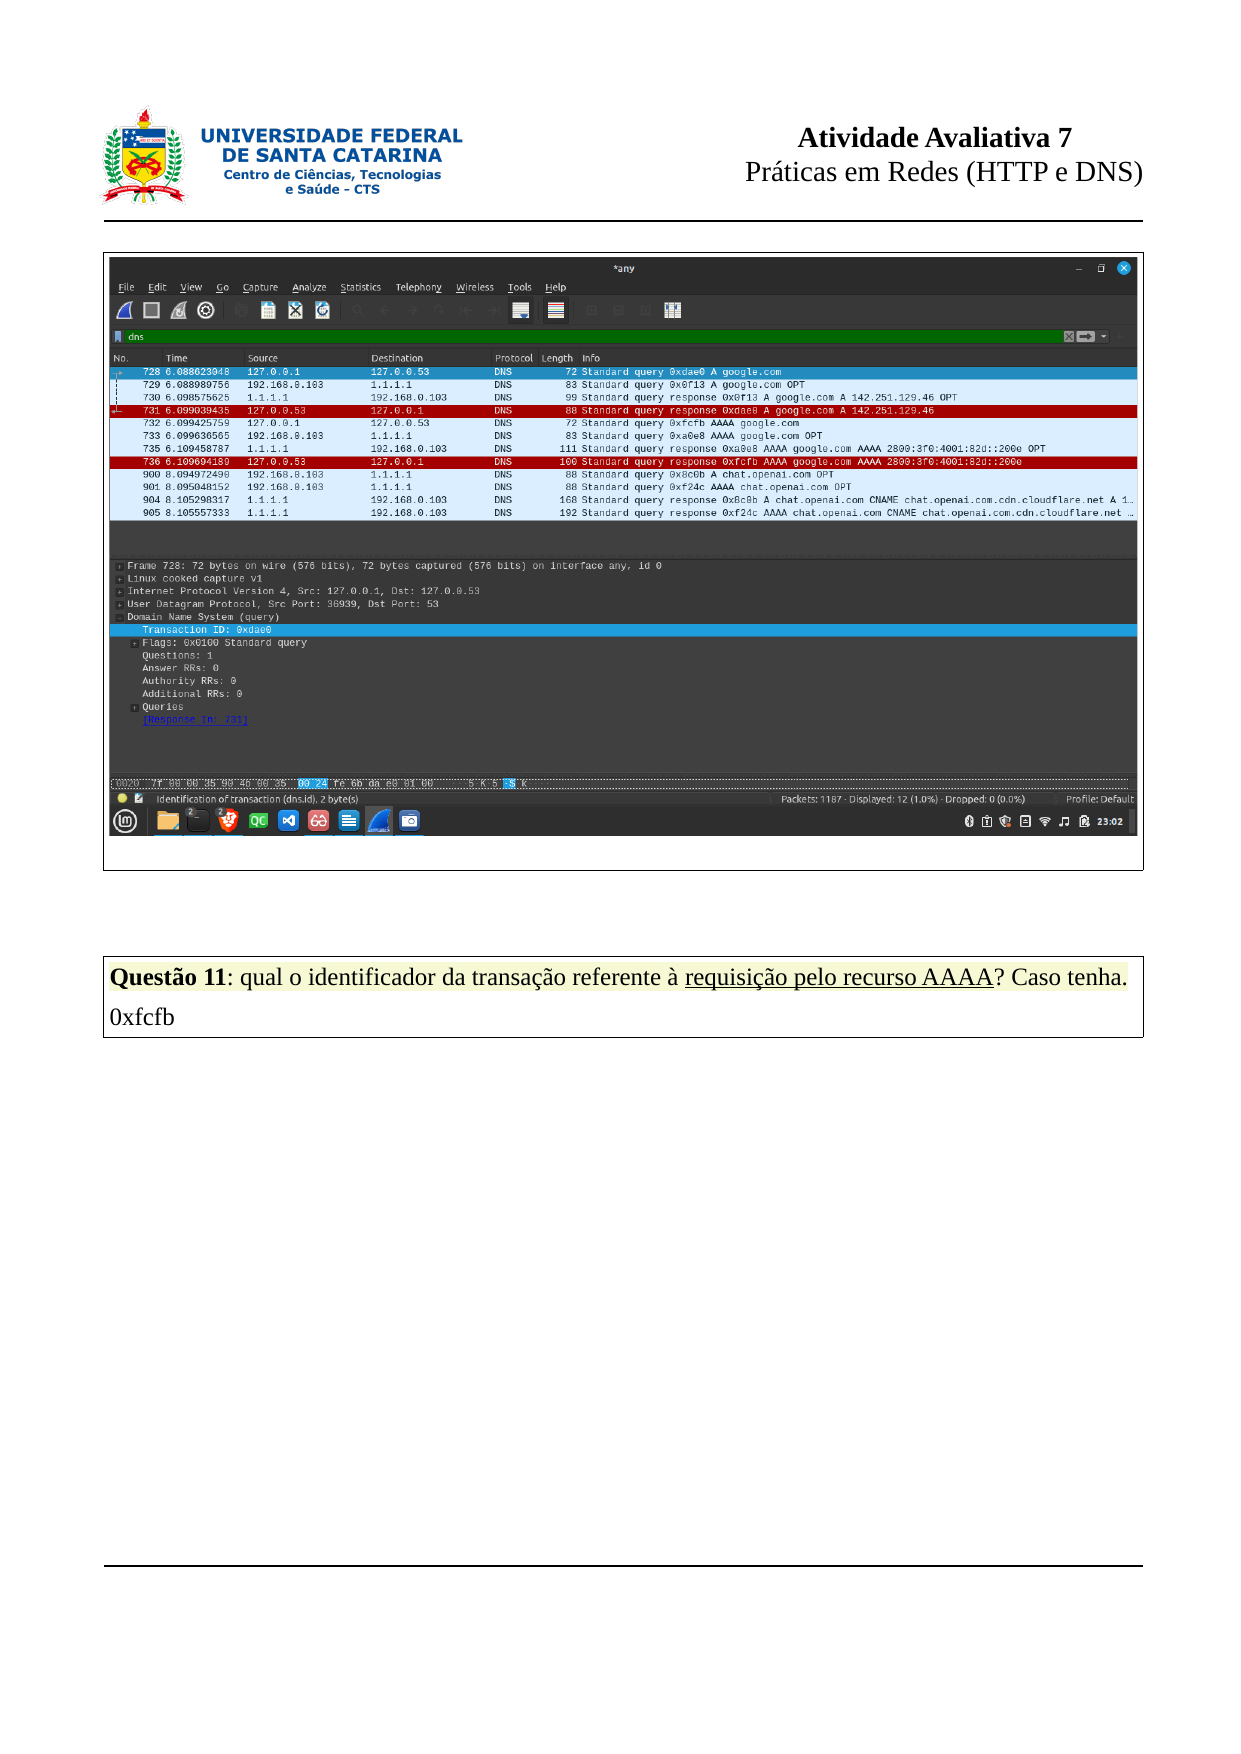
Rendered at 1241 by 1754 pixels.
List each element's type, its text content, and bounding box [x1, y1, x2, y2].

picture [98, 105, 463, 205]
table_header Questão 11: qual o identificador da transação referente à requisição pelo recurso AAAA? Caso tenha. [104, 957, 1143, 997]
picture [109, 257, 1138, 836]
table_cell 0xfcfb [104, 997, 1143, 1037]
table_cell [104, 253, 1143, 870]
